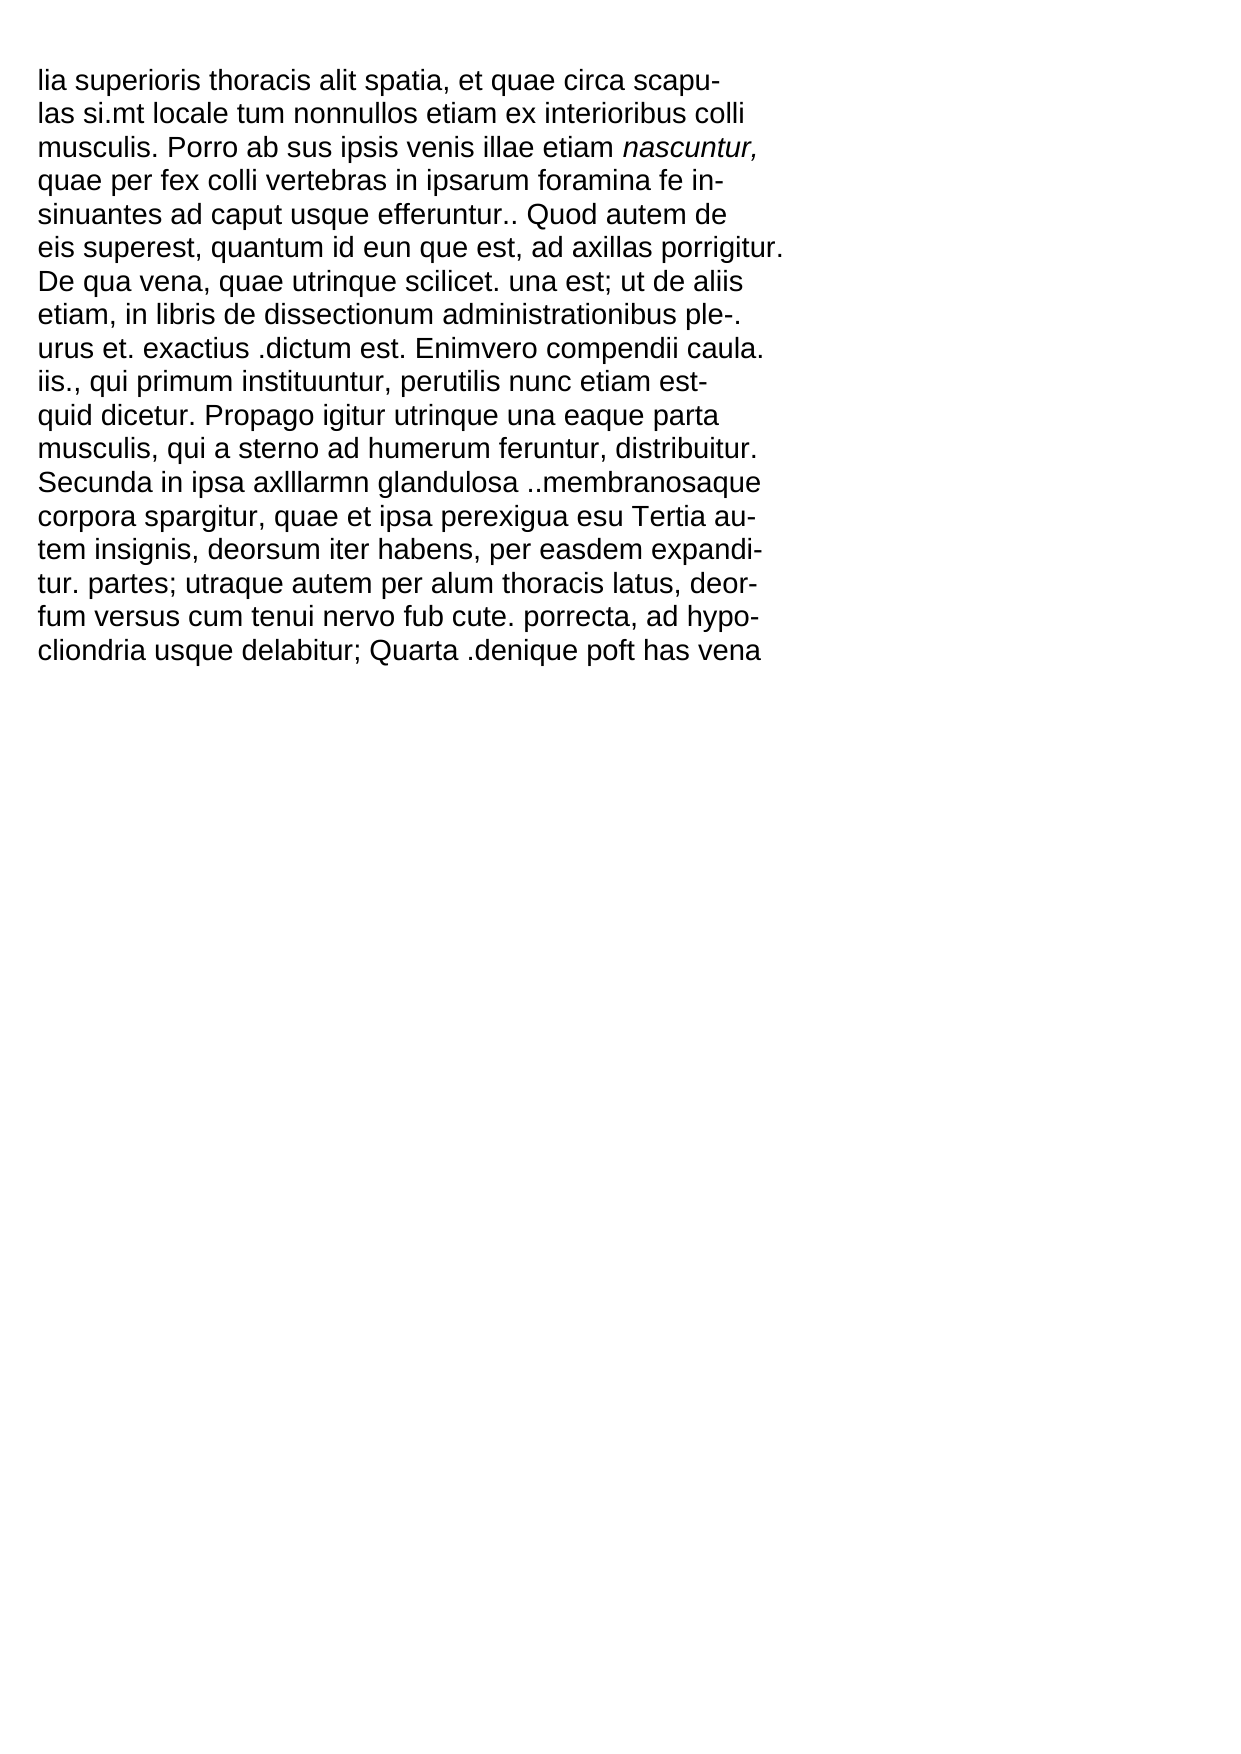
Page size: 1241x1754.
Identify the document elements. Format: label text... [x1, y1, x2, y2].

text lia superioris thoracis alit spatia, et quae circa scapu- las si.mt locale tum nonnullos etiam ex interioribus colli musculis. Porro ab sus ipsis venis illae etiam nascuntur, quae per fex colli vertebras in ipsarum foramina fe in- sinuantes ad caput usque efferuntur.. Quod autem de eis superest, quantum id eun que est, ad axillas porrigitur. De qua vena, quae utrinque scilicet. una est; ut de aliis etiam, in libris de dissectionum administrationibus ple-. urus et. exactius .dictum est. Enimvero compendii caula. iis., qui primum instituuntur, perutilis nunc etiam est- quid dicetur. Propago igitur utrinque una eaque parta musculis, qui a sterno ad humerum feruntur, distribuitur. Secunda in ipsa axlllarmn glandulosa ..membranosaque corpora spargitur, quae et ipsa perexigua esu Tertia au- tem insignis, deorsum iter habens, per easdem expandi- tur. partes; utraque autem per alum thoracis latus, deor- fum versus cum tenui nervo fub cute. porrecta, ad hypo- cliondria usque delabitur; Quarta .denique poft has vena [37, 62, 1203, 666]
